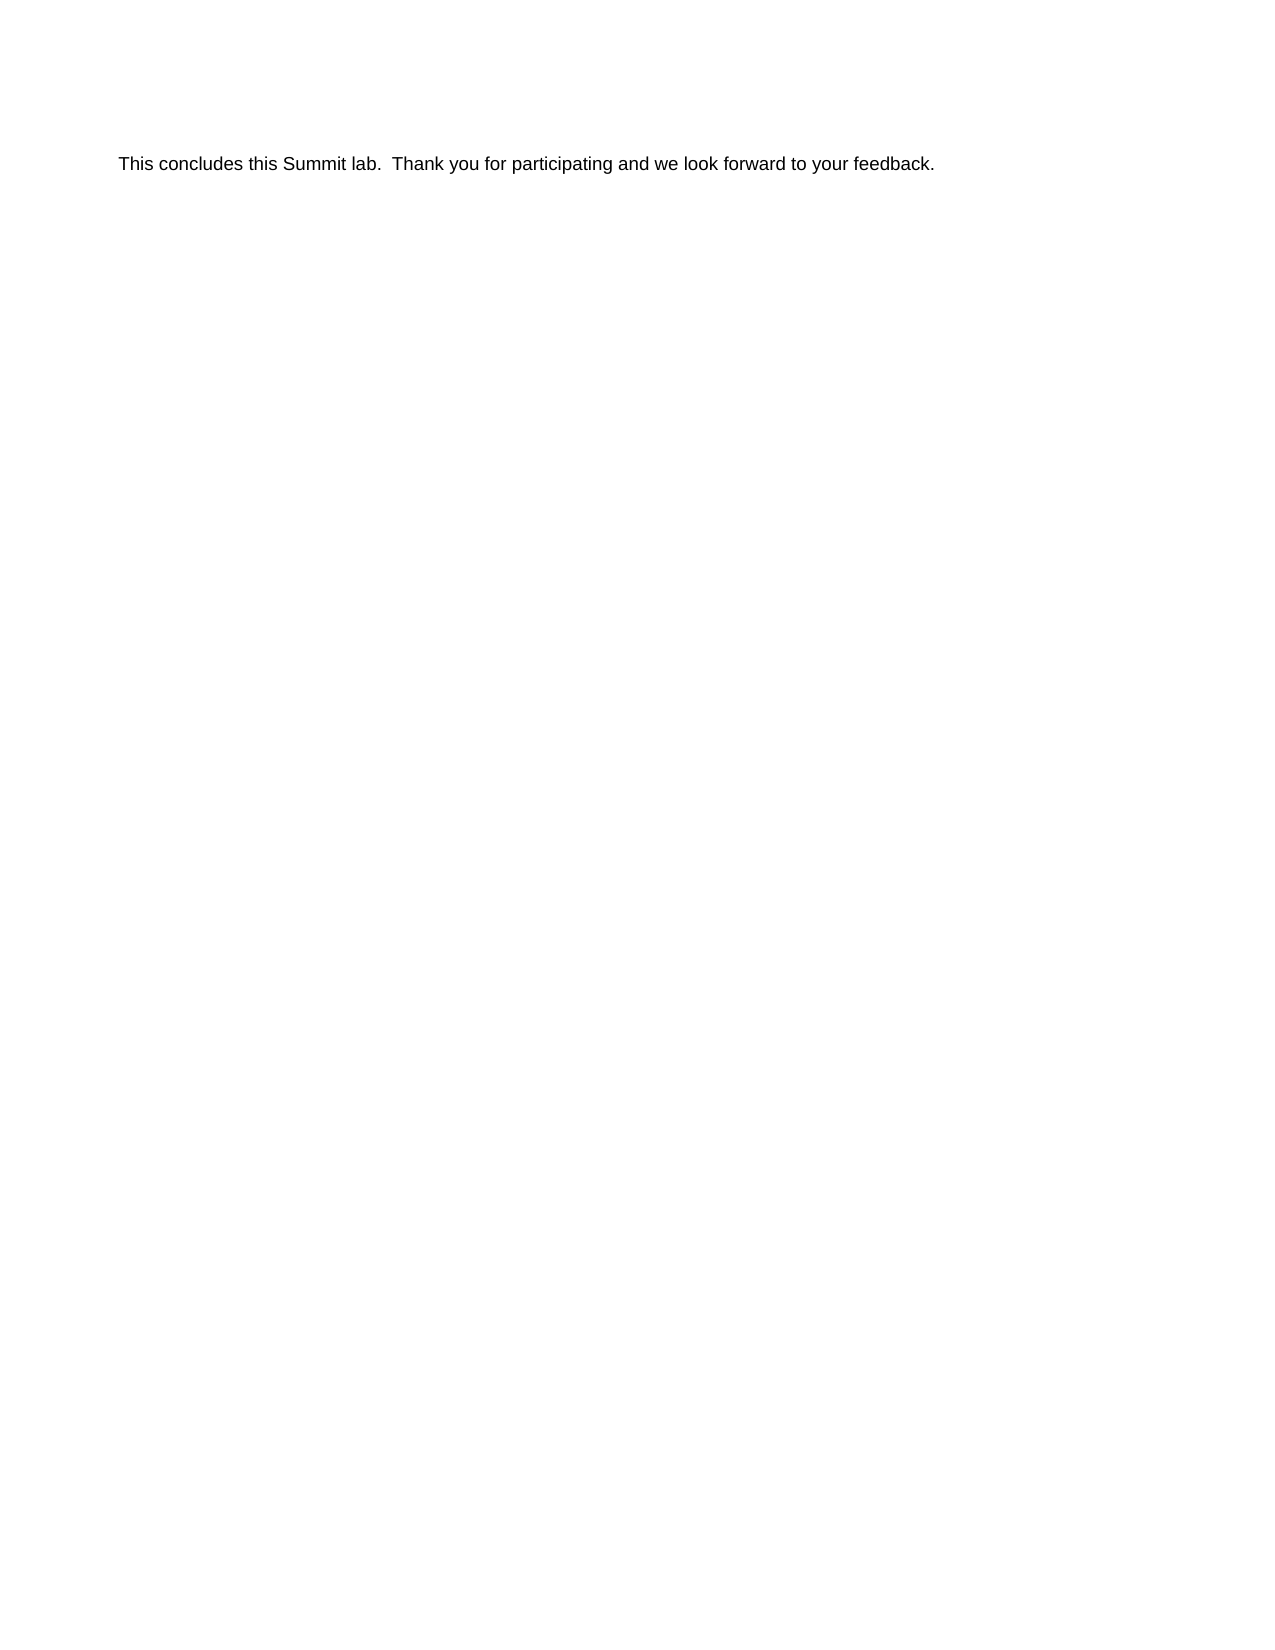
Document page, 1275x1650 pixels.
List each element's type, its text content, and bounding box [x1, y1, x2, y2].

text This concludes this Summit lab. Thank you for participating and we look forward to your feedback. [118, 153, 1157, 175]
